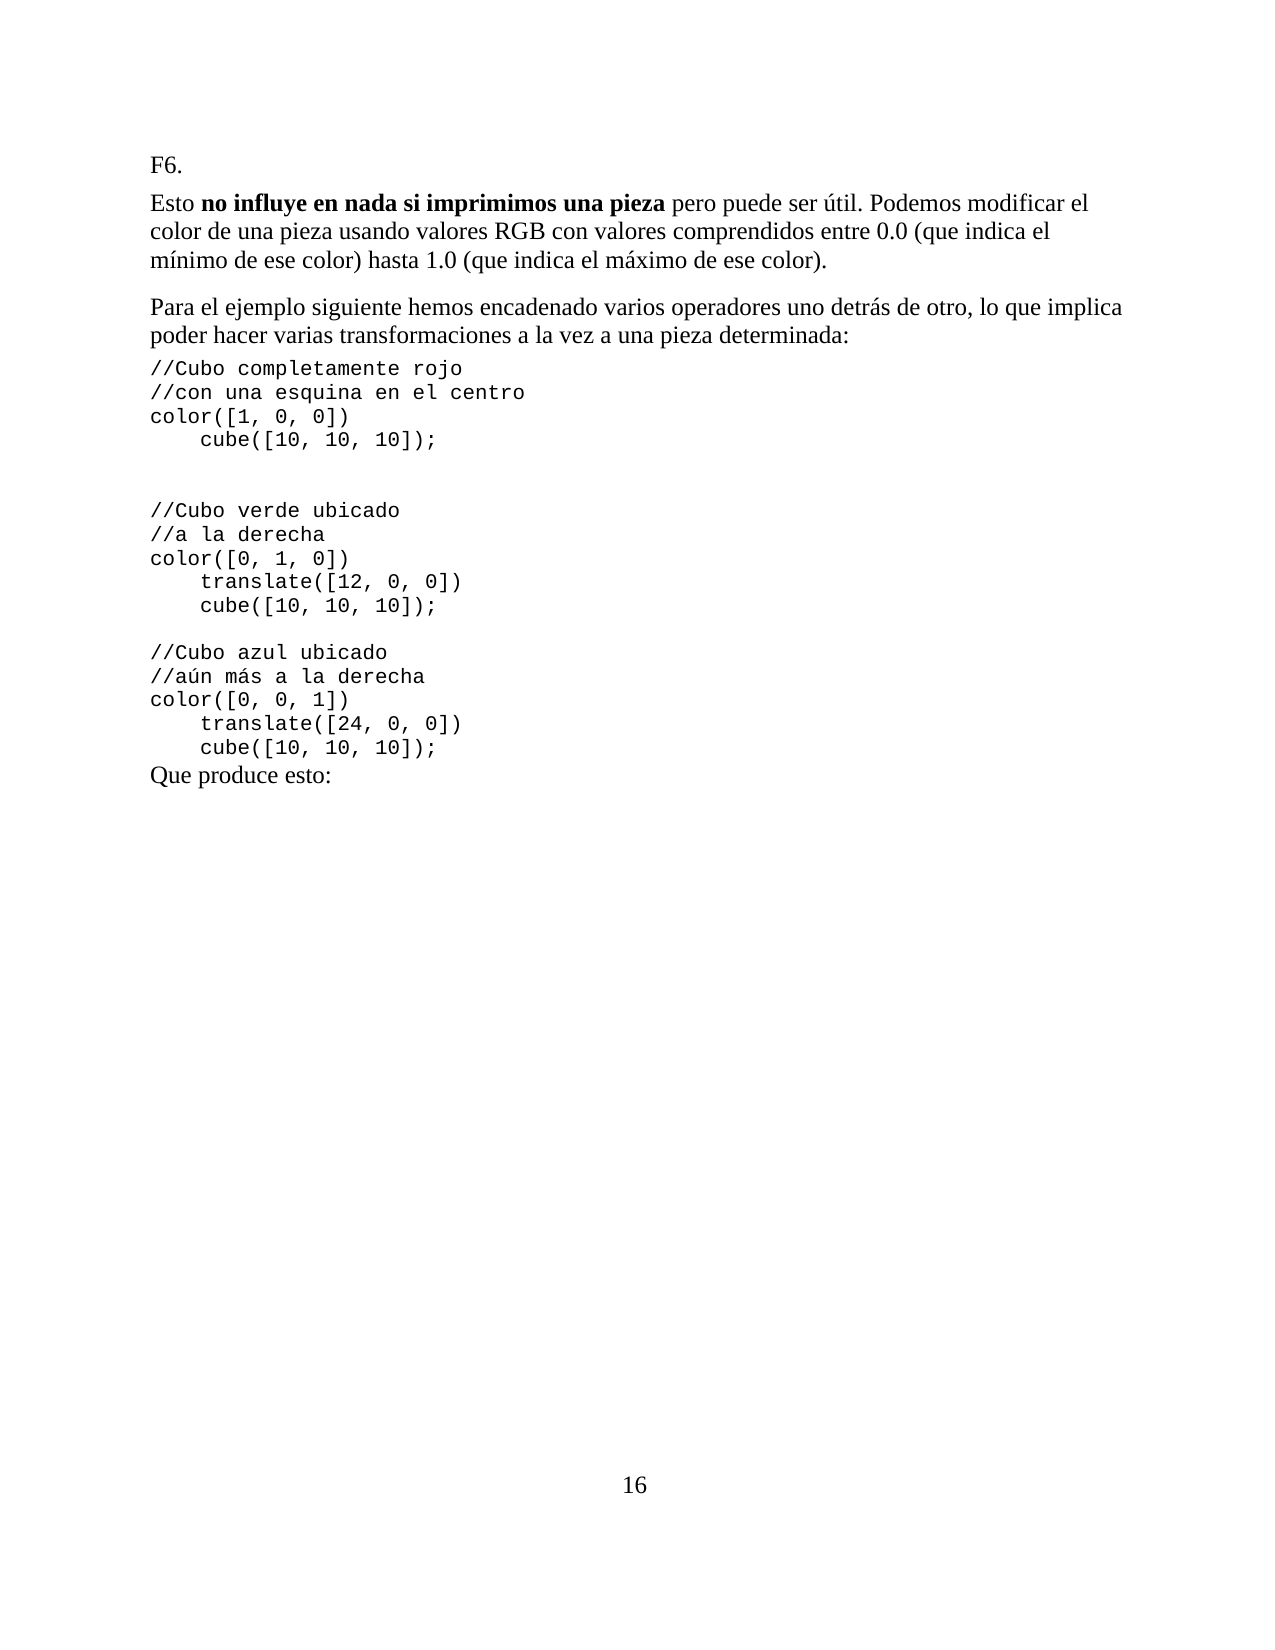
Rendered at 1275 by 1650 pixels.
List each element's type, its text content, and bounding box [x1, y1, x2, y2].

text color([0, 1, 0]) [150, 547, 1125, 571]
text //con una esquina en el centro [150, 382, 1125, 406]
text translate([24, 0, 0]) [150, 713, 1125, 737]
text color([1, 0, 0]) [150, 406, 1125, 429]
text //Cubo completamente rojo [150, 358, 1125, 382]
text F6. [150, 150, 1125, 179]
text Esto no influye en nada si imprimimos una pieza pero puede ser útil. Podemos modificar el color de una pieza usando valores RGB con valores comprendidos entre 0.0 (que indica el mínimo de ese color) hasta 1.0 (que indica el máximo de ese color). [150, 188, 1125, 274]
text cube([10, 10, 10]); [150, 737, 1125, 760]
text //Cubo verde ubicado [150, 500, 1125, 524]
text //aún más a la derecha [150, 666, 1125, 689]
text //Cubo azul ubicado [150, 642, 1125, 666]
text translate([12, 0, 0]) [150, 571, 1125, 595]
text color([0, 0, 1]) [150, 689, 1125, 713]
text Para el ejemplo siguiente hemos encadenado varios operadores uno detrás de otro, lo que implica poder hacer varias transformaciones a la vez a una pieza determinada: [150, 292, 1125, 349]
text //a la derecha [150, 524, 1125, 547]
text Que produce esto: [150, 760, 1125, 789]
text cube([10, 10, 10]); [150, 429, 1125, 453]
text cube([10, 10, 10]); [150, 595, 1125, 618]
